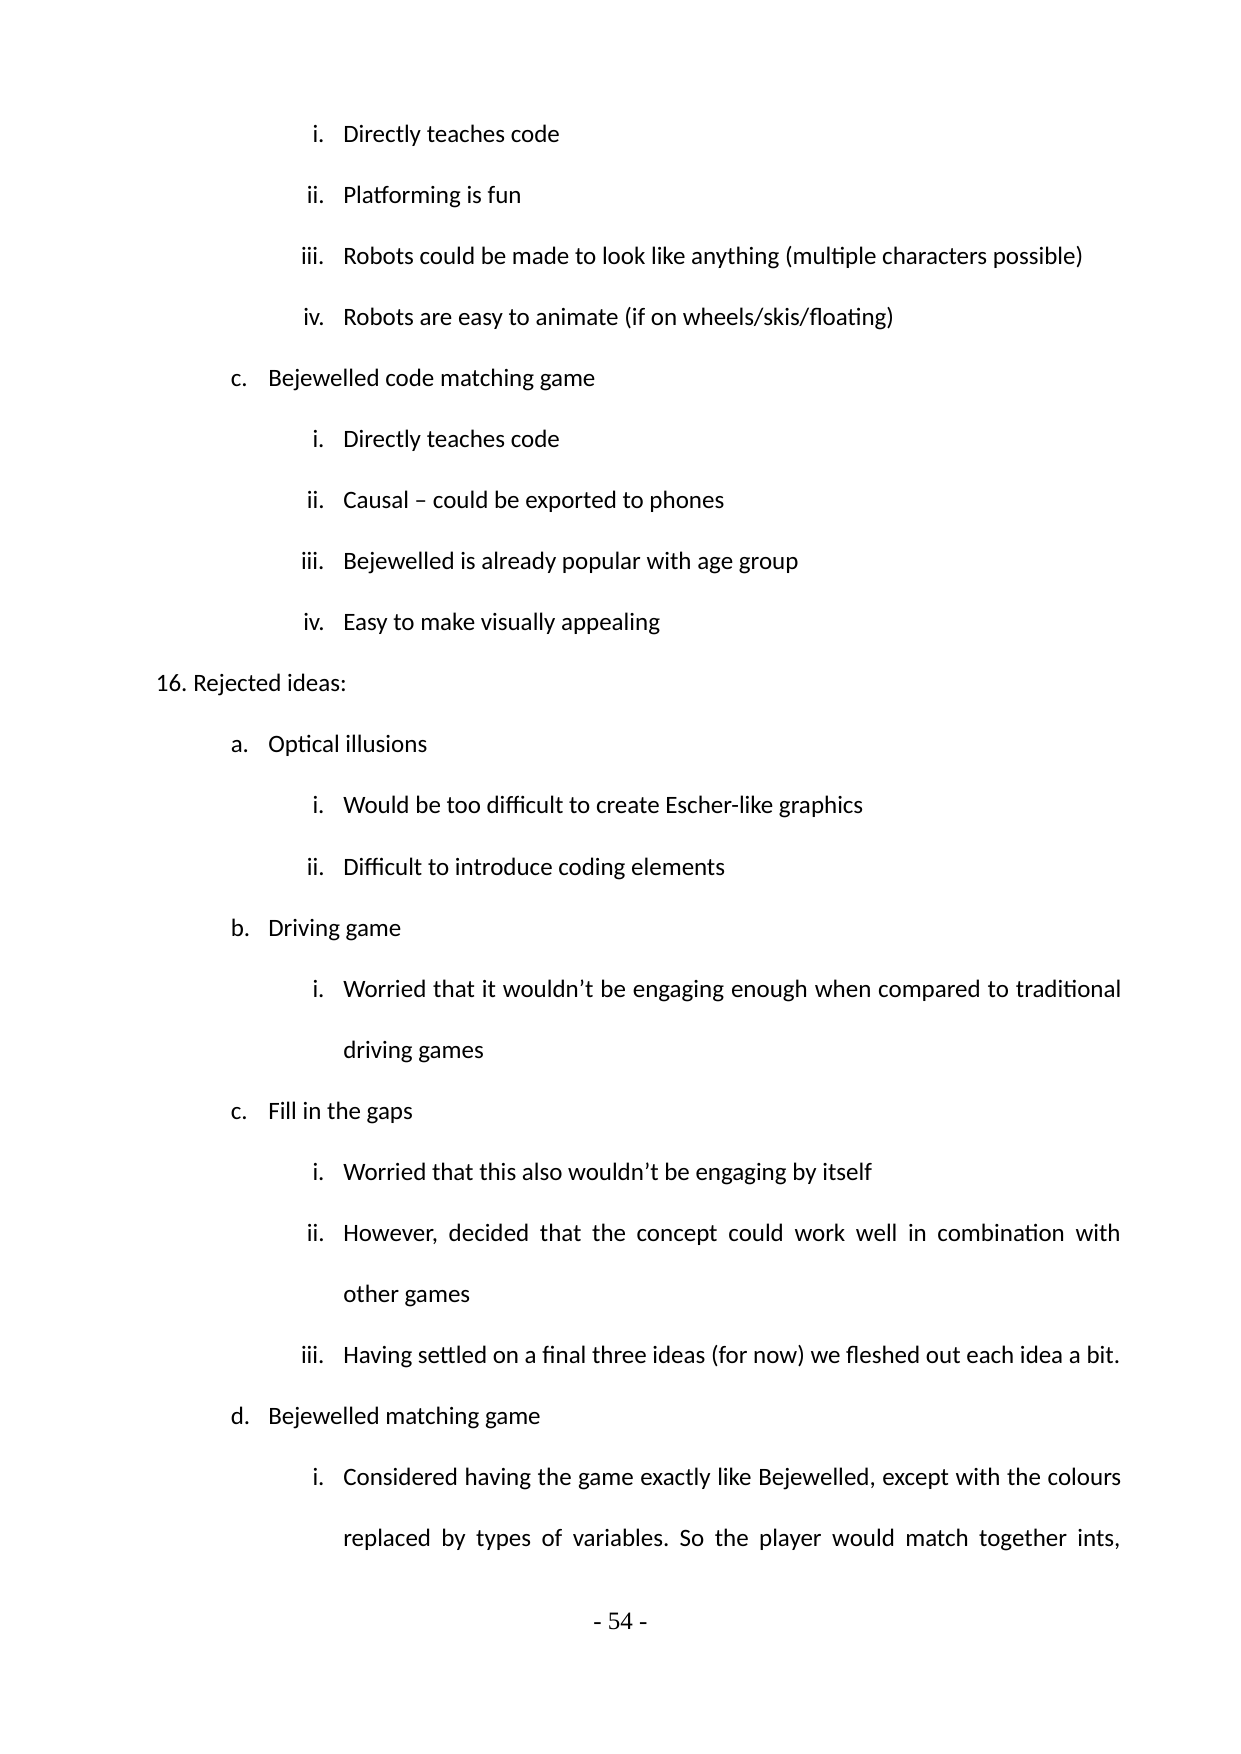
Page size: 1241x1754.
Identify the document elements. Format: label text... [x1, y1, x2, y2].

list Would be too difficult to create Escher-like graphics [324, 789, 1122, 820]
list Causal – could be exported to phones [324, 484, 1122, 515]
list However, decided that the concept could work well in combination with other games [324, 1217, 1122, 1308]
list Robots could be made to look like anything (multiple characters possible) [324, 240, 1122, 271]
list Robots are easy to animate (if on wheels/skis/floating) [324, 301, 1122, 332]
list Platforming is fun [324, 179, 1122, 210]
list Difficult to introduce coding elements [324, 851, 1122, 881]
list Driving game [231, 912, 1122, 942]
list Bejewelled is already popular with age group [324, 545, 1122, 576]
list Fill in the gaps [231, 1095, 1122, 1125]
list Optical illusions [231, 728, 1122, 759]
list Worried that it wouldn’t be engaging enough when compared to traditional driving games [324, 973, 1122, 1064]
list Considered having the game exactly like Bejewelled, except with the colours replaced by types of variables. So the player would match together ints, [324, 1461, 1122, 1553]
list Bejewelled matching game [231, 1400, 1122, 1431]
list Directly teaches code [324, 118, 1122, 149]
list Rejected ideas: [156, 667, 1122, 698]
list Having settled on a final three ideas (for now) we fleshed out each idea a bit. [324, 1339, 1122, 1369]
list Easy to make visually appealing [324, 606, 1122, 637]
list Directly teaches code [324, 423, 1122, 454]
list Bejewelled code matching game [231, 362, 1122, 393]
list Worried that this also wouldn’t be engaging by itself [324, 1156, 1122, 1186]
